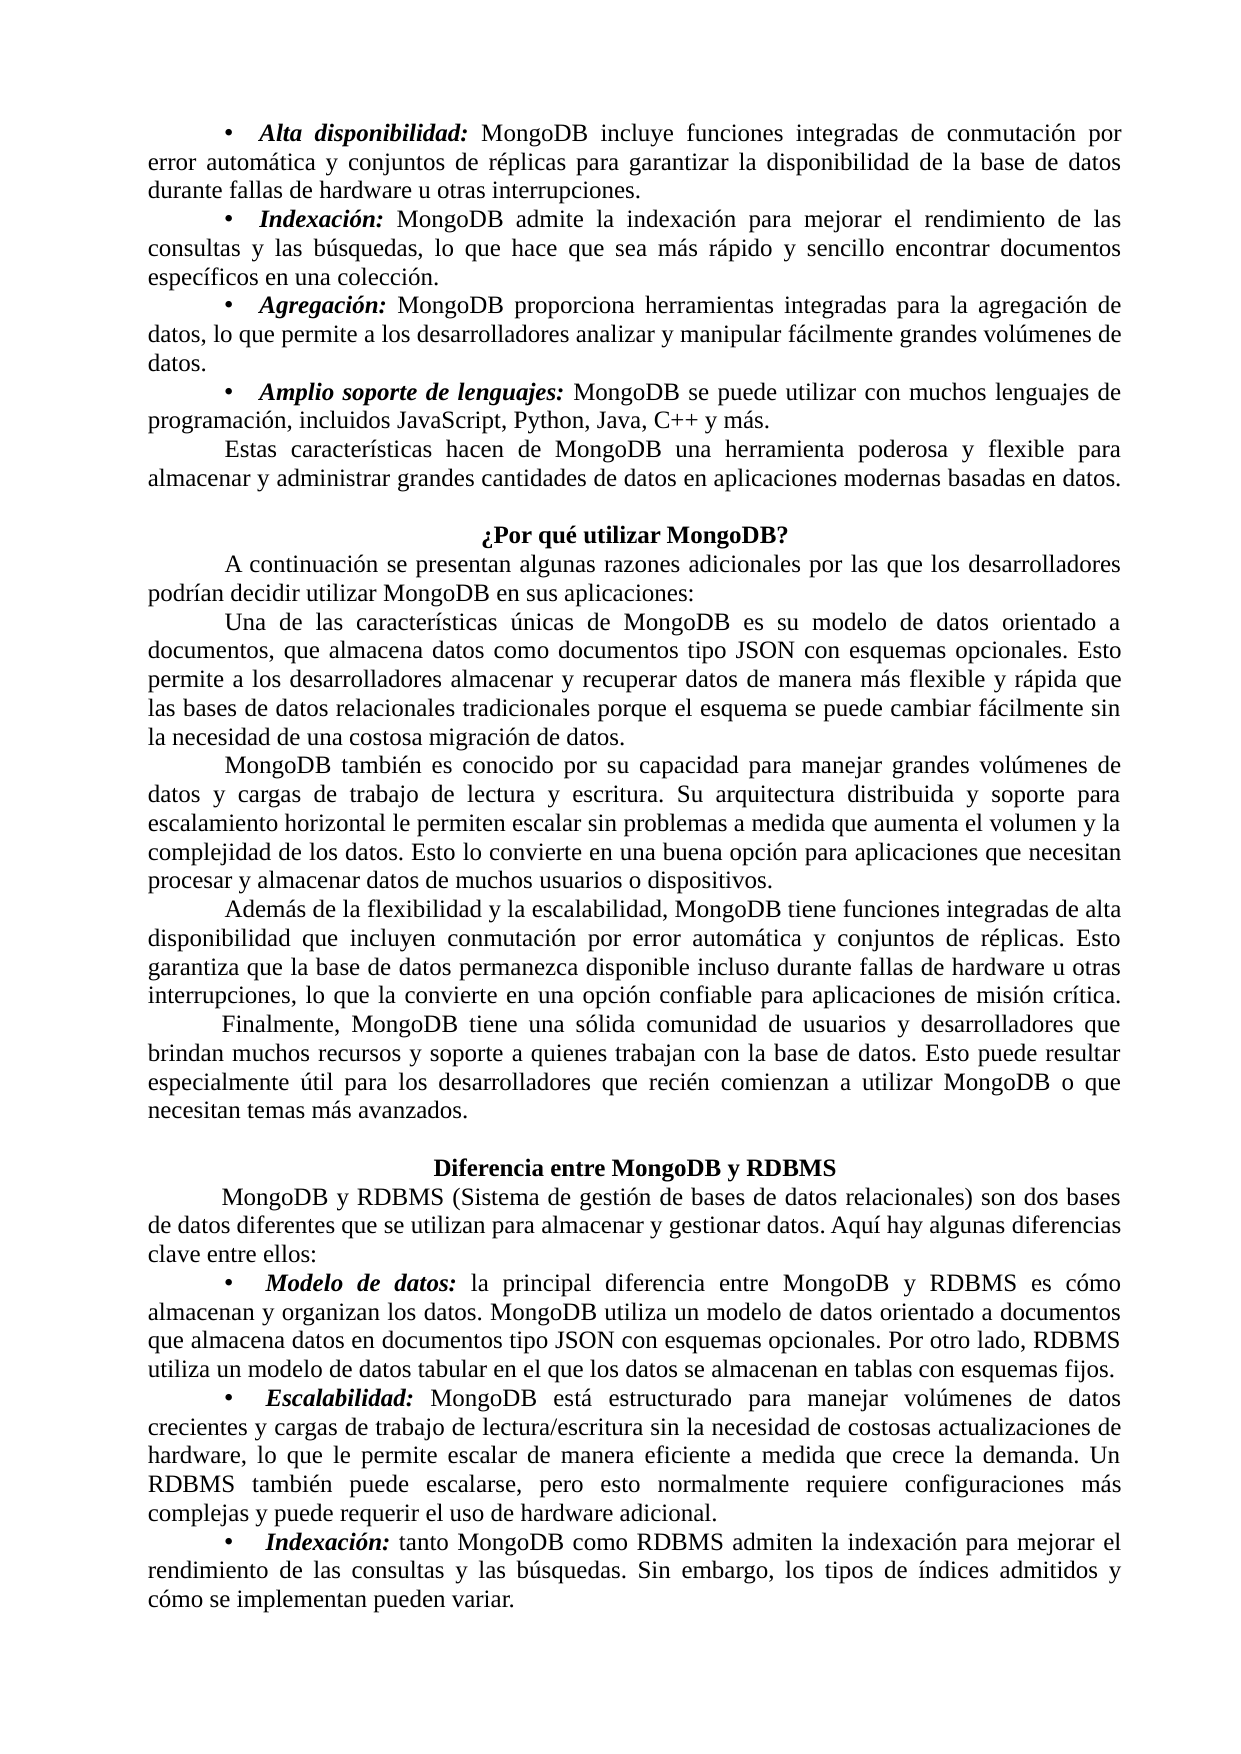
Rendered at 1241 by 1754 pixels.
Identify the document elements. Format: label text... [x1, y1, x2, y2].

list Amplio soporte de lenguajes: MongoDB se puede utilizar con muchos lenguajes de programación, incluidos JavaScript, Python, Java, C++ y más. [148, 377, 1122, 434]
list Modelo de datos: la principal diferencia entre MongoDB y RDBMS es cómo almacenan y organizan los datos. MongoDB utiliza un modelo de datos orientado a documentos que almacena datos en documentos tipo JSON con esquemas opcionales. Por otro lado, RDBMS utiliza un modelo de datos tabular en el que los datos se almacenan en tablas con esquemas fijos. [148, 1268, 1122, 1383]
list Indexación: tanto MongoDB como RDBMS admiten la indexación para mejorar el rendimiento de las consultas y las búsquedas. Sin embargo, los tipos de índices admitidos y cómo se implementan pueden variar. [148, 1527, 1122, 1613]
text ¿Por qué utilizar MongoDB? [148, 521, 1122, 549]
list Escalabilidad: MongoDB está estructurado para manejar volúmenes de datos crecientes y cargas de trabajo de lectura/escritura sin la necesidad de costosas actualizaciones de hardware, lo que le permite escalar de manera eficiente a medida que crece la demanda. Un RDBMS también puede escalarse, pero esto normalmente requiere configuraciones más complejas y puede requerir el uso de hardware adicional. [148, 1383, 1122, 1527]
text Diferencia entre MongoDB y RDBMS [148, 1153, 1122, 1182]
list Indexación: MongoDB admite la indexación para mejorar el rendimiento de las consultas y las búsquedas, lo que hace que sea más rápido y sencillo encontrar documentos específicos en una colección. [148, 204, 1122, 291]
text MongoDB también es conocido por su capacidad para manejar grandes volúmenes de datos y cargas de trabajo de lectura y escritura. Su arquitectura distribuida y soporte para escalamiento horizontal le permiten escalar sin problemas a medida que aumenta el volumen y la complejidad de los datos. Esto lo convierte en una buena opción para aplicaciones que necesitan procesar y almacenar datos de muchos usuarios o dispositivos. [148, 751, 1122, 894]
text Estas características hacen de MongoDB una herramienta poderosa y flexible para almacenar y administrar grandes cantidades de datos en aplicaciones modernas basadas en datos. [148, 434, 1122, 521]
list Agregación: MongoDB proporciona herramientas integradas para la agregación de datos, lo que permite a los desarrolladores analizar y manipular fácilmente grandes volúmenes de datos. [148, 291, 1122, 377]
text MongoDB y RDBMS (Sistema de gestión de bases de datos relacionales) son dos bases de datos diferentes que se utilizan para almacenar y gestionar datos. Aquí hay algunas diferencias clave entre ellos: [148, 1182, 1122, 1268]
text Además de la flexibilidad y la escalabilidad, MongoDB tiene funciones integradas de alta disponibilidad que incluyen conmutación por error automática y conjuntos de réplicas. Esto garantiza que la base de datos permanezca disponible incluso durante fallas de hardware u otras interrupciones, lo que la convierte en una opción confiable para aplicaciones de misión crítica. Finalmente, MongoDB tiene una sólida comunidad de usuarios y desarrolladores que brindan muchos recursos y soporte a quienes trabajan con la base de datos. Esto puede resultar especialmente útil para los desarrolladores que recién comienzan a utilizar MongoDB o que necesitan temas más avanzados. [148, 894, 1122, 1124]
text Una de las características únicas de MongoDB es su modelo de datos orientado a documentos, que almacena datos como documentos tipo JSON con esquemas opcionales. Esto permite a los desarrolladores almacenar y recuperar datos de manera más flexible y rápida que las bases de datos relacionales tradicionales porque el esquema se puede cambiar fácilmente sin la necesidad de una costosa migración de datos. [148, 607, 1122, 751]
list Alta disponibilidad: MongoDB incluye funciones integradas de conmutación por error automática y conjuntos de réplicas para garantizar la disponibilidad de la base de datos durante fallas de hardware u otras interrupciones. [148, 118, 1122, 204]
text A continuación se presentan algunas razones adicionales por las que los desarrolladores podrían decidir utilizar MongoDB en sus aplicaciones: [148, 549, 1122, 607]
